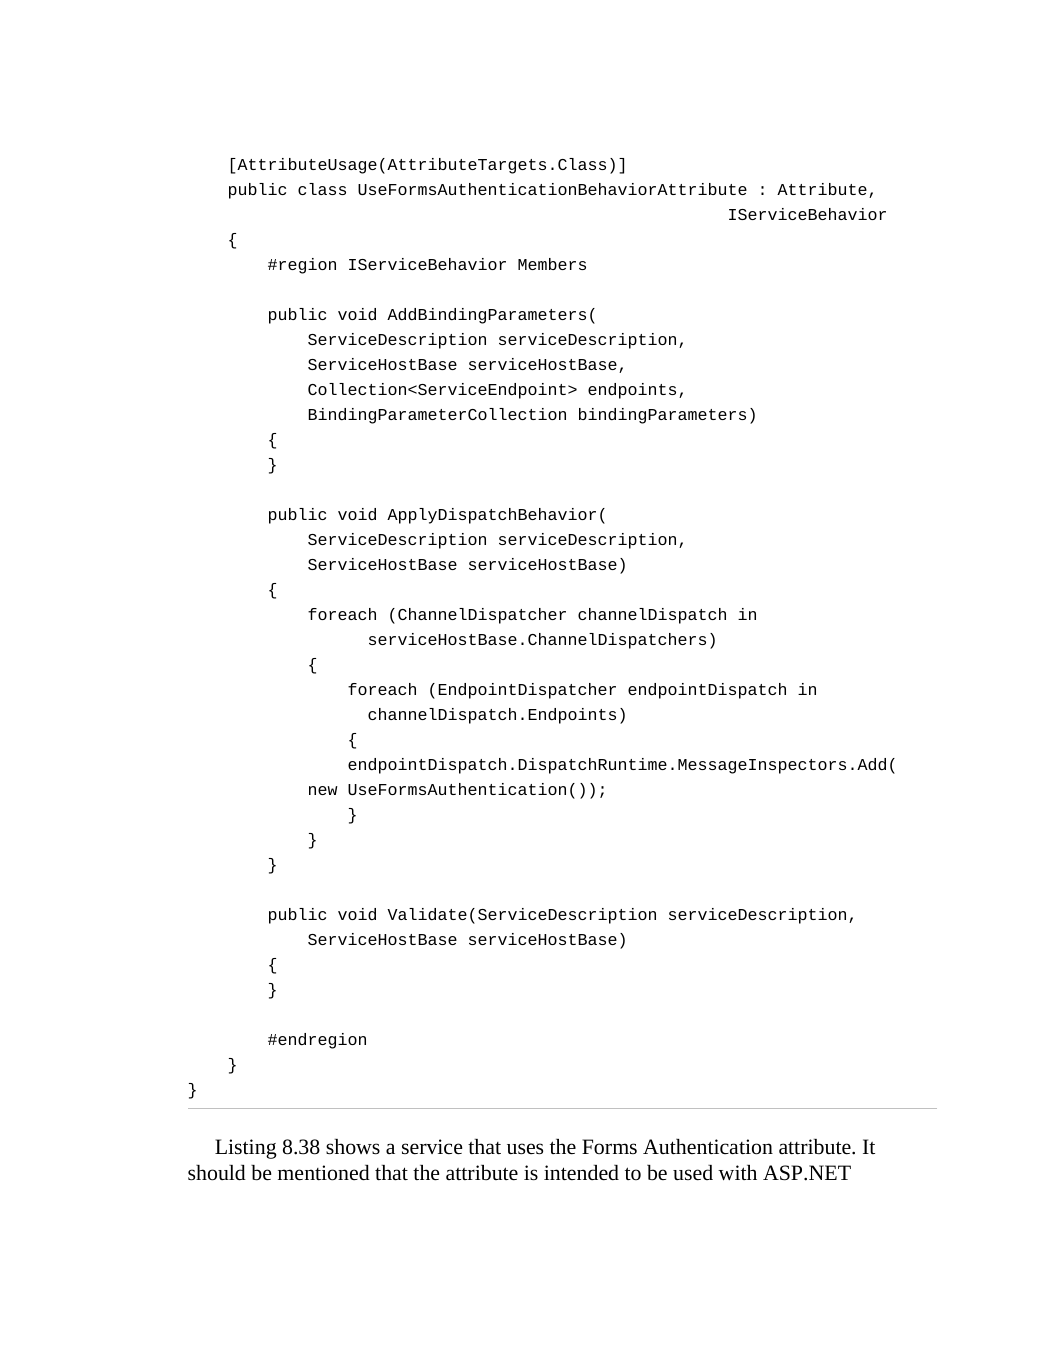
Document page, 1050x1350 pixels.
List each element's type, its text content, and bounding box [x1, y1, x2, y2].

text ServiceDescription serviceDescription, [187, 325, 937, 350]
text public void AddBindingParameters( [187, 300, 937, 325]
text Listing 8.38 shows a service that uses the Forms Authentication attribute. It should be mentioned that the attribute is intended to be used with ASP.NET [187, 1134, 937, 1185]
text ServiceDescription serviceDescription, [187, 525, 937, 550]
text channelDispatch.Endpoints) [187, 700, 937, 725]
text { [187, 425, 937, 450]
text } [187, 825, 937, 850]
text { [187, 575, 937, 600]
text { [187, 950, 937, 975]
text ServiceHostBase serviceHostBase) [187, 550, 937, 575]
text } [187, 1050, 937, 1075]
text public void ApplyDispatchBehavior( [187, 500, 937, 525]
text public class UseFormsAuthenticationBehaviorAttribute : Attribute, [187, 175, 937, 200]
text Collection<ServiceEndpoint> endpoints, [187, 375, 937, 400]
text } [187, 450, 937, 475]
text { [187, 725, 937, 750]
text [AttributeUsage(AttributeTargets.Class)] [187, 150, 937, 175]
text { [187, 225, 937, 250]
text IServiceBehavior [187, 200, 937, 225]
text public void Validate(ServiceDescription serviceDescription, [187, 900, 937, 925]
text { [187, 650, 937, 675]
text foreach (EndpointDispatcher endpointDispatch in [187, 675, 937, 700]
text ServiceHostBase serviceHostBase, [187, 350, 937, 375]
text foreach (ChannelDispatcher channelDispatch in [187, 600, 937, 625]
text } [187, 800, 937, 825]
text endpointDispatch.DispatchRuntime.MessageInspectors.Add( [187, 750, 937, 775]
text new UseFormsAuthentication()); [187, 775, 937, 800]
text serviceHostBase.ChannelDispatchers) [187, 625, 937, 650]
text ServiceHostBase serviceHostBase) [187, 925, 937, 950]
text } [187, 850, 937, 875]
text BindingParameterCollection bindingParameters) [187, 400, 937, 425]
text #endregion [187, 1025, 937, 1050]
text } [187, 975, 937, 1000]
text } [187, 1075, 937, 1109]
text #region IServiceBehavior Members [187, 250, 937, 275]
